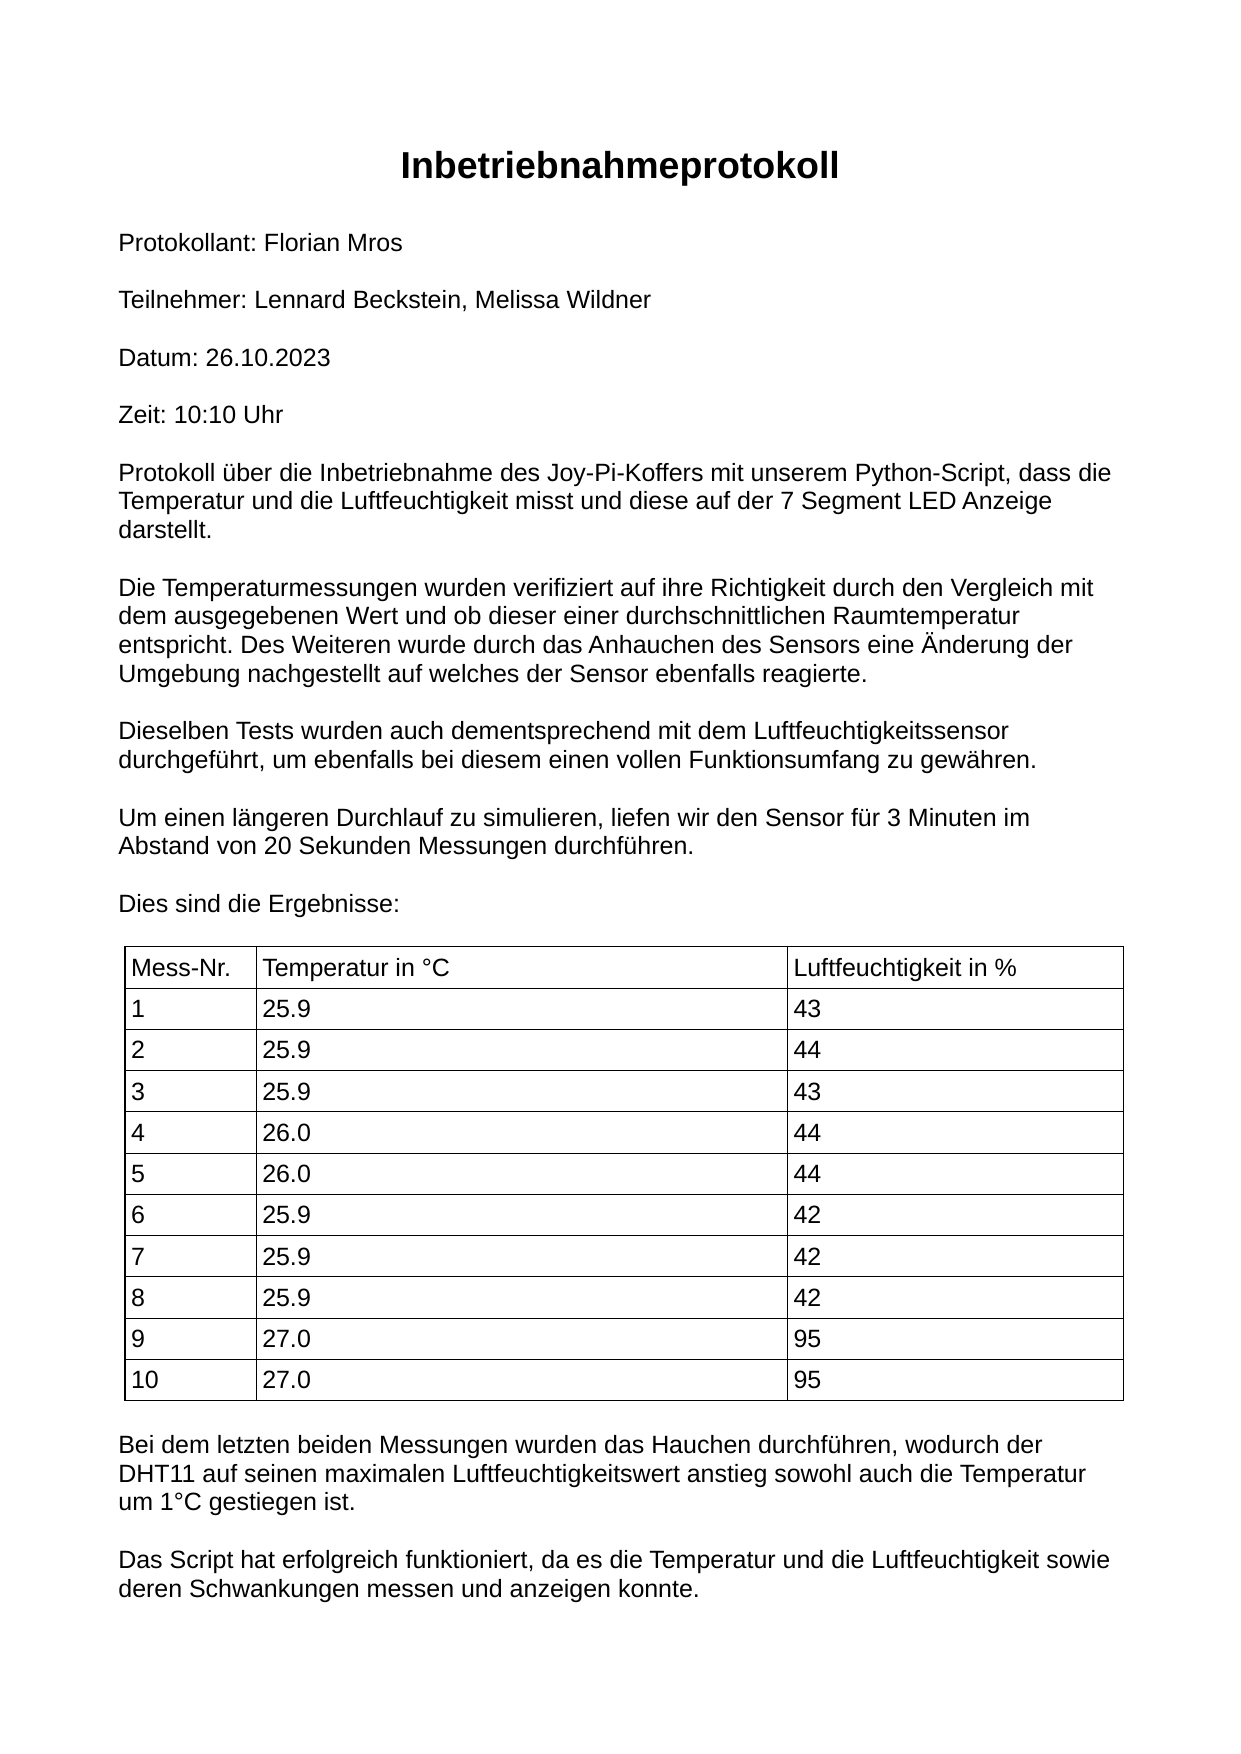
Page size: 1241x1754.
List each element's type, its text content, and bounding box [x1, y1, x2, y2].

text Protokoll über die Inbetriebnahme des Joy-Pi-Koffers mit unserem Python-Script, dass die Temperatur und die Luftfeuchtigkeit misst und diese auf der 7 Segment LED Anzeige darstellt. [118, 457, 1122, 544]
table_cell 25.9 [257, 1071, 787, 1111]
table_cell 44 [788, 1030, 1123, 1070]
table_cell 43 [788, 1071, 1123, 1111]
table_cell 42 [788, 1236, 1123, 1276]
table_cell 25.9 [257, 989, 787, 1029]
table_cell 9 [126, 1319, 256, 1359]
table_header Mess-Nr. [126, 947, 256, 987]
table_cell 25.9 [257, 1030, 787, 1070]
text Dieselben Tests wurden auch dementsprechend mit dem Luftfeuchtigkeitssensor durchgeführt, um ebenfalls bei diesem einen vollen Funktionsumfang zu gewähren. [118, 716, 1122, 774]
table_cell 2 [126, 1030, 256, 1070]
text Teilnehmer: Lennard Beckstein, Melissa Wildner [118, 285, 1122, 314]
table_cell 3 [126, 1071, 256, 1111]
table_cell 95 [788, 1319, 1123, 1359]
table_cell 10 [126, 1360, 256, 1400]
table_cell 26.0 [257, 1154, 787, 1194]
table_cell 1 [126, 989, 256, 1029]
table_header Luftfeuchtigkeit in % [788, 947, 1123, 987]
table_cell 25.9 [257, 1277, 787, 1317]
table_cell 27.0 [257, 1360, 787, 1400]
text Dies sind die Ergebnisse: [118, 889, 1122, 917]
table_cell 6 [126, 1195, 256, 1235]
text Zeit: 10:10 Uhr [118, 400, 1122, 429]
table_cell 8 [126, 1277, 256, 1317]
table_cell 43 [788, 989, 1123, 1029]
text Bei dem letzten beiden Messungen wurden das Hauchen durchführen, wodurch der DHT11 auf seinen maximalen Luftfeuchtigkeitswert anstieg sowohl auch die Temperatur um 1°C gestiegen ist. [118, 1430, 1122, 1516]
subtitle Inbetriebnahmeprotokoll [118, 143, 1122, 186]
table_cell 4 [126, 1112, 256, 1152]
text Um einen längeren Durchlauf zu simulieren, liefen wir den Sensor für 3 Minuten im Abstand von 20 Sekunden Messungen durchführen. [118, 802, 1122, 860]
table_cell 44 [788, 1154, 1123, 1194]
table_cell 95 [788, 1360, 1123, 1400]
table_cell 7 [126, 1236, 256, 1276]
table_cell 27.0 [257, 1319, 787, 1359]
table_cell 26.0 [257, 1112, 787, 1152]
table_header Temperatur in °C [257, 947, 787, 987]
table_cell 25.9 [257, 1195, 787, 1235]
table_cell 42 [788, 1277, 1123, 1317]
table_cell 5 [126, 1154, 256, 1194]
text Die Temperaturmessungen wurden verifiziert auf ihre Richtigkeit durch den Vergleich mit dem ausgegebenen Wert und ob dieser einer durchschnittlichen Raumtemperatur entspricht. Des Weiteren wurde durch das Anhauchen des Sensors eine Änderung der Umgebung nachgestellt auf welches der Sensor ebenfalls reagierte. [118, 572, 1122, 687]
text Das Script hat erfolgreich funktioniert, da es die Temperatur und die Luftfeuchtigkeit sowie deren Schwankungen messen und anzeigen konnte. [118, 1545, 1122, 1602]
text Datum: 26.10.2023 [118, 342, 1122, 371]
text Protokollant: Florian Mros [118, 227, 1122, 256]
table_cell 44 [788, 1112, 1123, 1152]
table_cell 42 [788, 1195, 1123, 1235]
table_cell 25.9 [257, 1236, 787, 1276]
